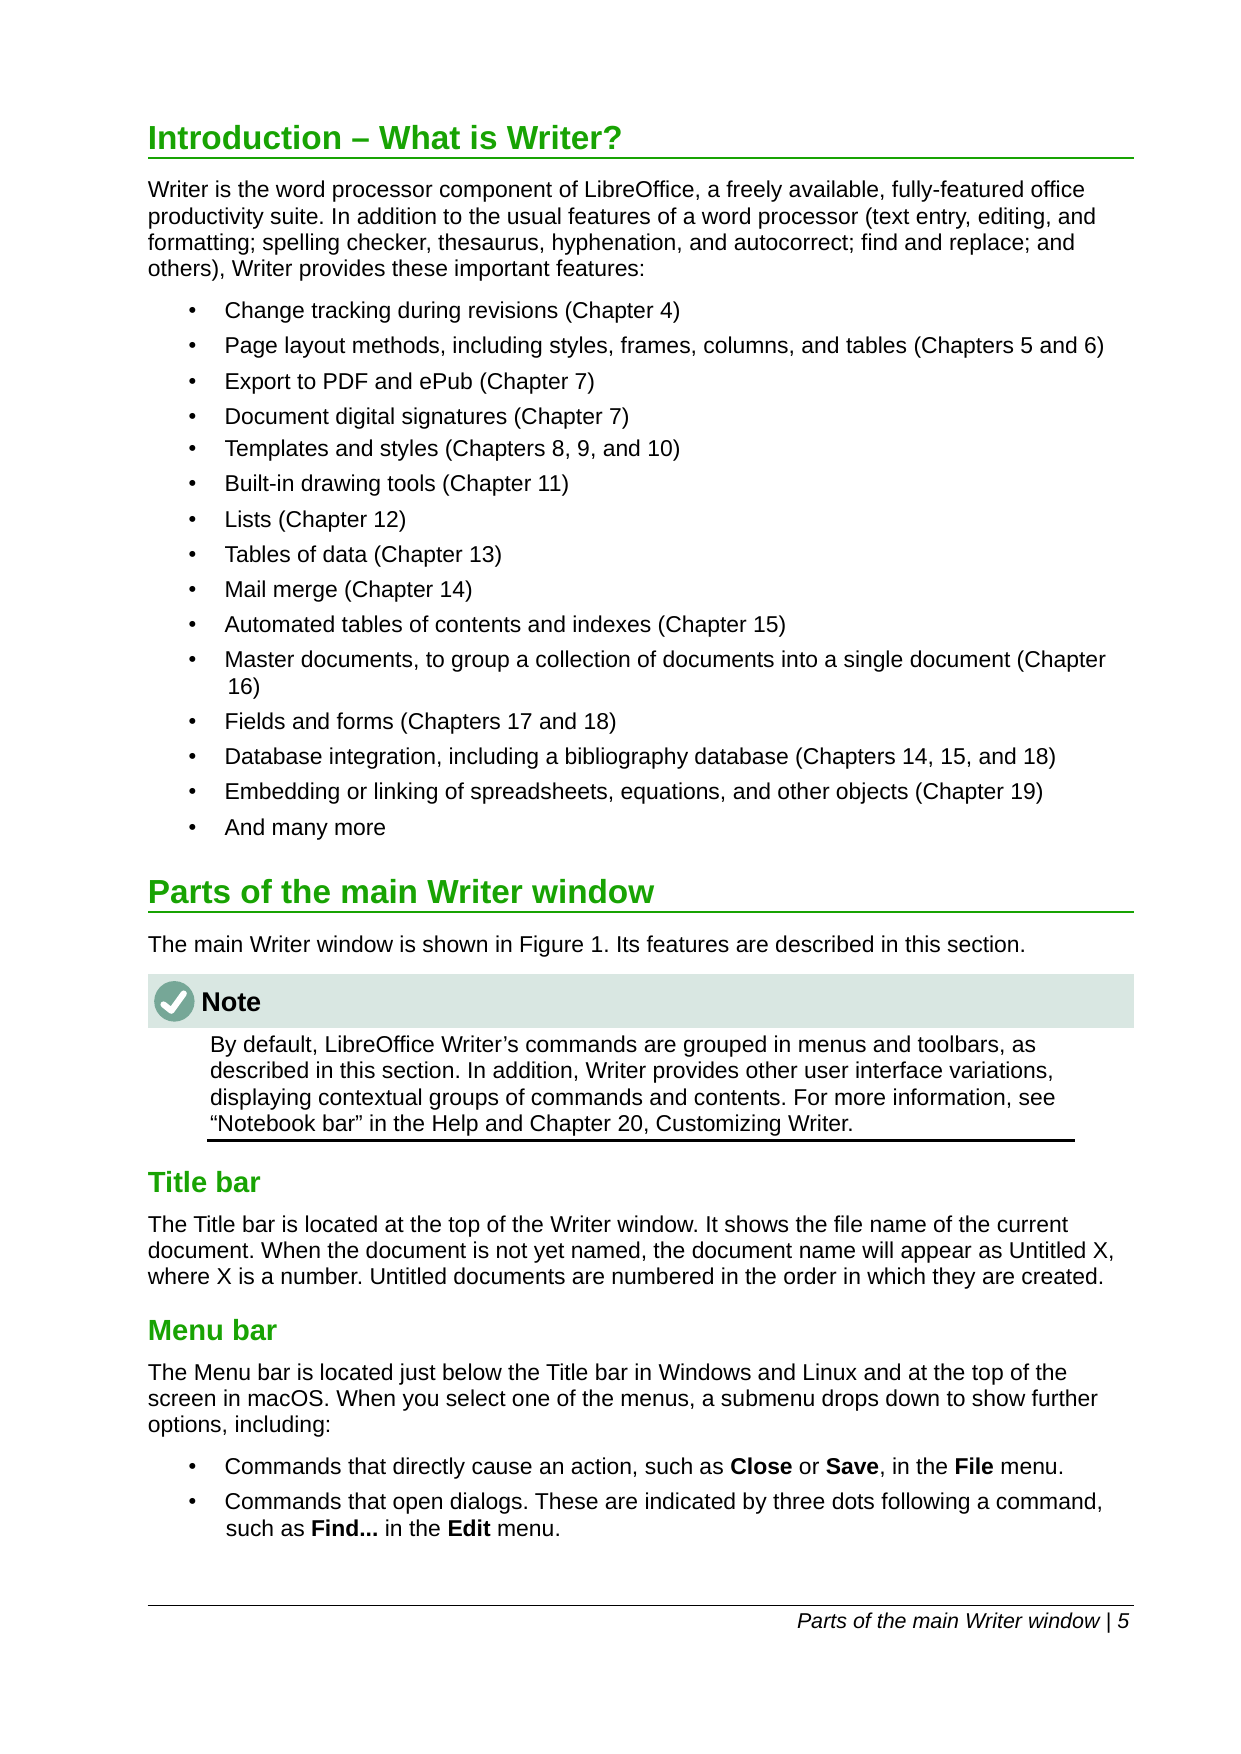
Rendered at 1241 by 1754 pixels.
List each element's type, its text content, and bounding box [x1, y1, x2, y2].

list Change tracking during revisions (Chapter 4) [185, 294, 1134, 323]
list Commands that directly cause an action, such as Close or Save, in the File menu. [185, 1450, 1134, 1479]
list Fields and forms (Chapters 17 and 18) [185, 705, 1134, 734]
list Templates and styles (Chapters 8, 9, and 10) [185, 432, 1134, 461]
list Built-in drawing tools (Chapter 11) [185, 467, 1134, 497]
text The Title bar is located at the top of the Writer window. It shows the file name of the current document. When the document is not yet named, the document name will appear as Untitled X, where X is a number. Untitled documents are numbered in the order in which they are created. [148, 1211, 1134, 1289]
subtitle Note [148, 974, 1134, 1028]
list Document digital signatures (Chapter 7) [185, 400, 1134, 429]
list Mail merge (Chapter 14) [185, 573, 1134, 602]
text The main Writer window is shown in Figure 1. Its features are described in this section. [148, 931, 1134, 957]
subtitle Introduction – What is Writer? [148, 118, 1134, 157]
list Database integration, including a bibliography database (Chapters 14, 15, and 18) [185, 740, 1134, 769]
list Page layout methods, including styles, frames, columns, and tables (Chapters 5 and 6) [185, 329, 1134, 359]
list Automated tables of contents and indexes (Chapter 15) [185, 608, 1134, 637]
subtitle Parts of the main Writer window [148, 872, 1134, 911]
subtitle Title bar [148, 1165, 1134, 1199]
subtitle Menu bar [148, 1313, 1134, 1347]
list And many more [185, 811, 1134, 843]
text Writer is the word processor component of LibreOffice, a freely available, fully-featured office productivity suite. In addition to the usual features of a word processor (text entry, editing, and formatting; spelling checker, thesaurus, hyphenation, and autocorrect; find and replace; and others), Writer provides these important features: [148, 176, 1134, 282]
list Tables of data (Chapter 13) [185, 538, 1134, 567]
text By default, LibreOffice Writer’s commands are grouped in menus and toolbars, as described in this section. In addition, Writer provides other user interface variations, displaying contextual groups of commands and contents. For more information, see “Notebook bar” in the Help and Chapter 20, Customizing Writer. [207, 1028, 1075, 1139]
list Export to PDF and ePub (Chapter 7) [185, 365, 1134, 394]
list Commands that open dialogs. These are indicated by three dots following a command, such as Find... in the Edit menu. [185, 1485, 1134, 1544]
list Embedding or linking of spreadsheets, equations, and other objects (Chapter 19) [185, 775, 1134, 805]
list Lists (Chapter 12) [185, 503, 1134, 532]
list Master documents, to group a collection of documents into a single document (Chapter 16) [185, 643, 1134, 699]
list The Menu bar is located just below the Title bar in Windows and Linux and at the top of the screen in macOS. When you select one of the menus, a submenu drops down to show further options, including: [148, 1358, 1134, 1438]
